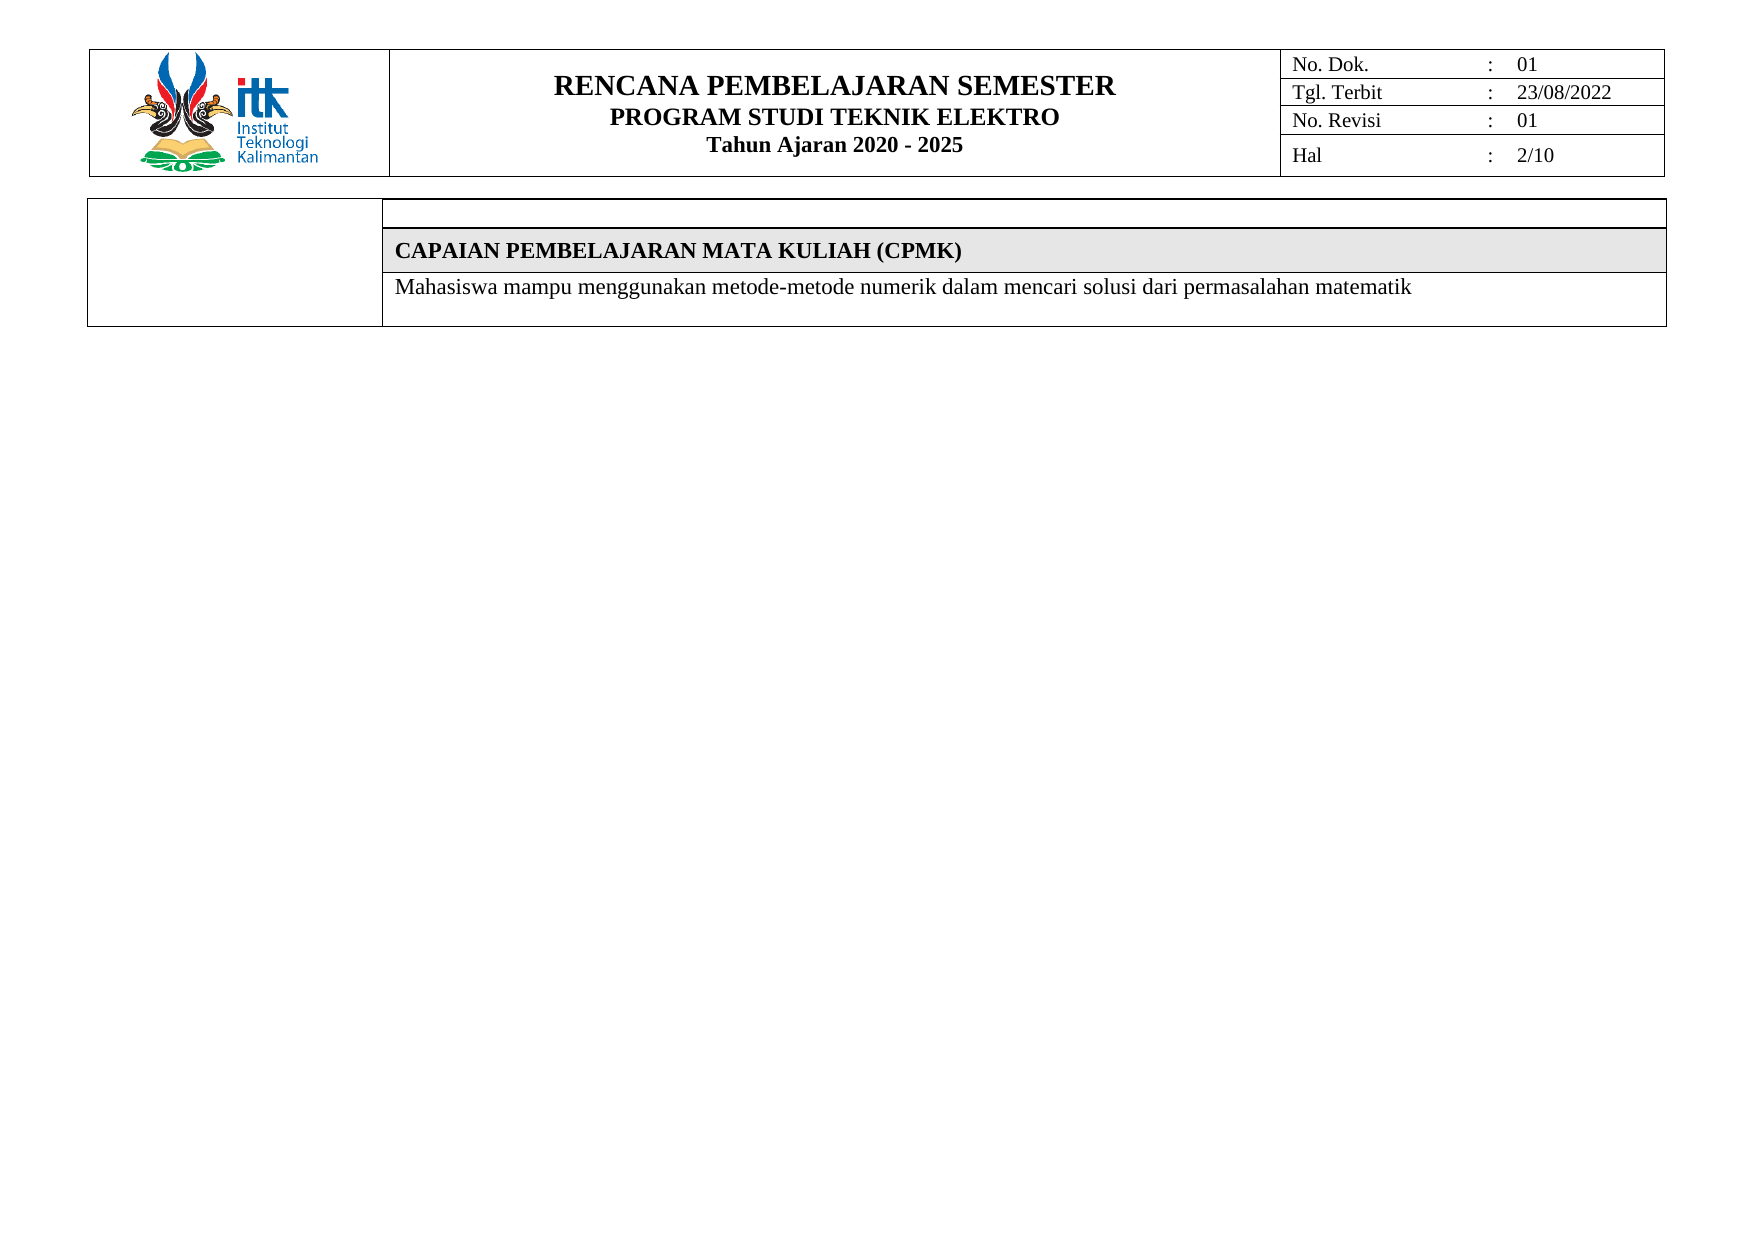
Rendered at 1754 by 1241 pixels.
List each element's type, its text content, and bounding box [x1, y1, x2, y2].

table_cell [383, 200, 1666, 227]
table_cell Mahasiswa mampu menggunakan metode-metode numerik dalam mencari solusi dari permasalahan matematik [383, 273, 1666, 326]
picture [127, 50, 322, 176]
table_cell CAPAIAN PEMBELAJARAN MATA KULIAH (CPMK) [383, 229, 1666, 272]
